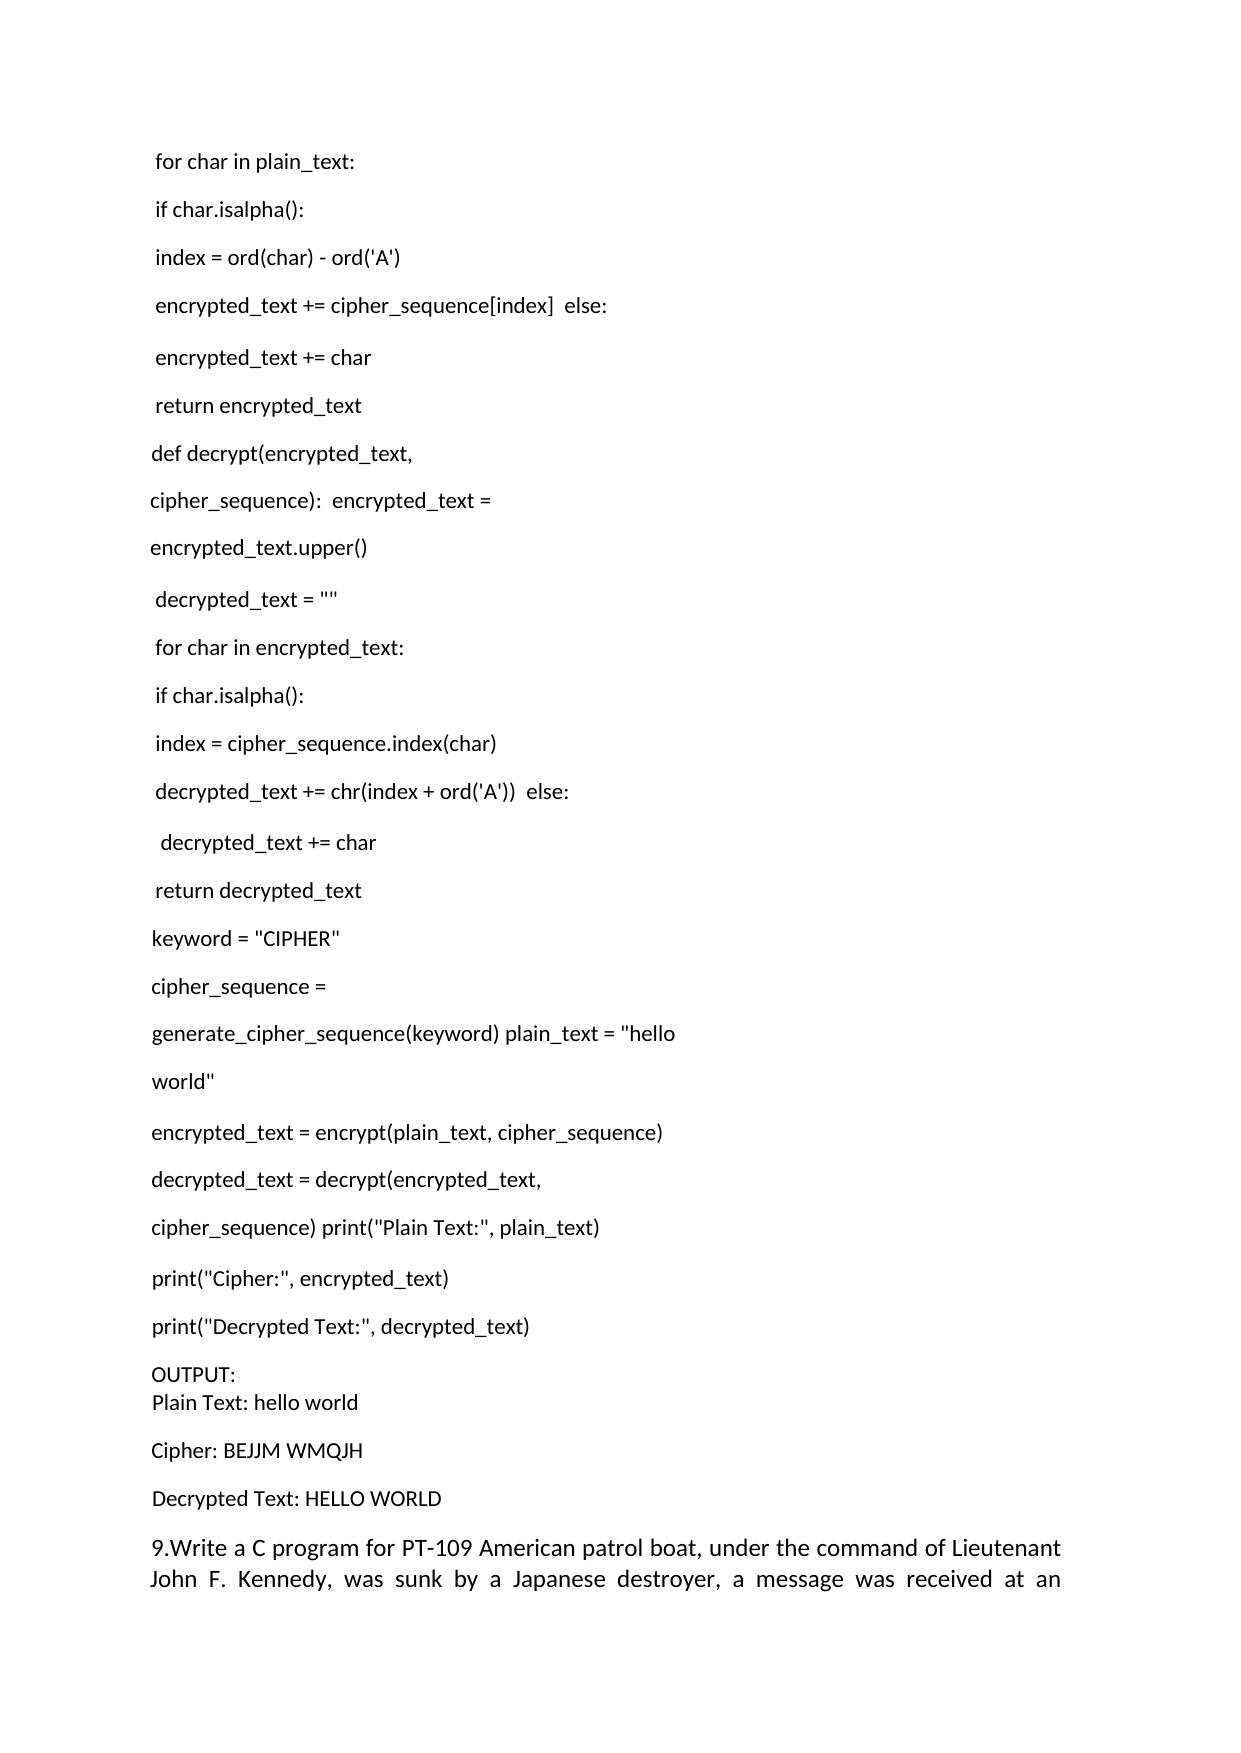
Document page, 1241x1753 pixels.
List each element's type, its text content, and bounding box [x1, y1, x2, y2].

text encrypted_text += char [150, 343, 1097, 371]
text if char.isalpha(): [150, 681, 1097, 709]
text print("Cipher:", encrypted_text) [152, 1264, 1097, 1292]
text encrypted_text += cipher_sequence[index] else: [150, 291, 611, 319]
text OUTPUT: [151, 1360, 1097, 1388]
text decrypted_text = "" [150, 585, 1097, 613]
text 9.Write a C program for PT-109 American patrol boat, under the command of Lieutenant John F. Kennedy, was sunk by a Japanese destroyer, a message was received at an [150, 1533, 1062, 1594]
text for char in plain_text: [150, 147, 1097, 175]
text encrypted_text = encrypt(plain_text, cipher_sequence) decrypted_text = decrypt(encrypted_text, cipher_sequence) print("Plain Text:", plain_text) [151, 1118, 711, 1241]
text index = cipher_sequence.index(char) [150, 729, 1097, 757]
text decrypted_text += char [155, 828, 1097, 856]
text for char in encrypted_text: [150, 633, 1097, 661]
text Cipher: BEJJM WMQJH [151, 1436, 1097, 1464]
text def decrypt(encrypted_text, cipher_sequence): encrypted_text = encrypted_text.upper() [150, 439, 589, 561]
text print("Decrypted Text:", decrypted_text) [152, 1312, 1097, 1340]
text keyword = "CIPHER" [152, 924, 1097, 952]
text cipher_sequence = generate_cipher_sequence(keyword) plain_text = "hello world" [151, 972, 677, 1095]
text Plain Text: hello world [152, 1388, 1097, 1416]
text index = ord(char) - ord('A') [150, 243, 1097, 271]
text if char.isalpha(): [150, 195, 1097, 223]
text Decrypted Text: HELLO WORLD [152, 1484, 1097, 1512]
text return encrypted_text [150, 391, 1097, 419]
text return decrypted_text [150, 876, 1097, 904]
text decrypted_text += chr(index + ord('A')) else: [150, 777, 573, 805]
